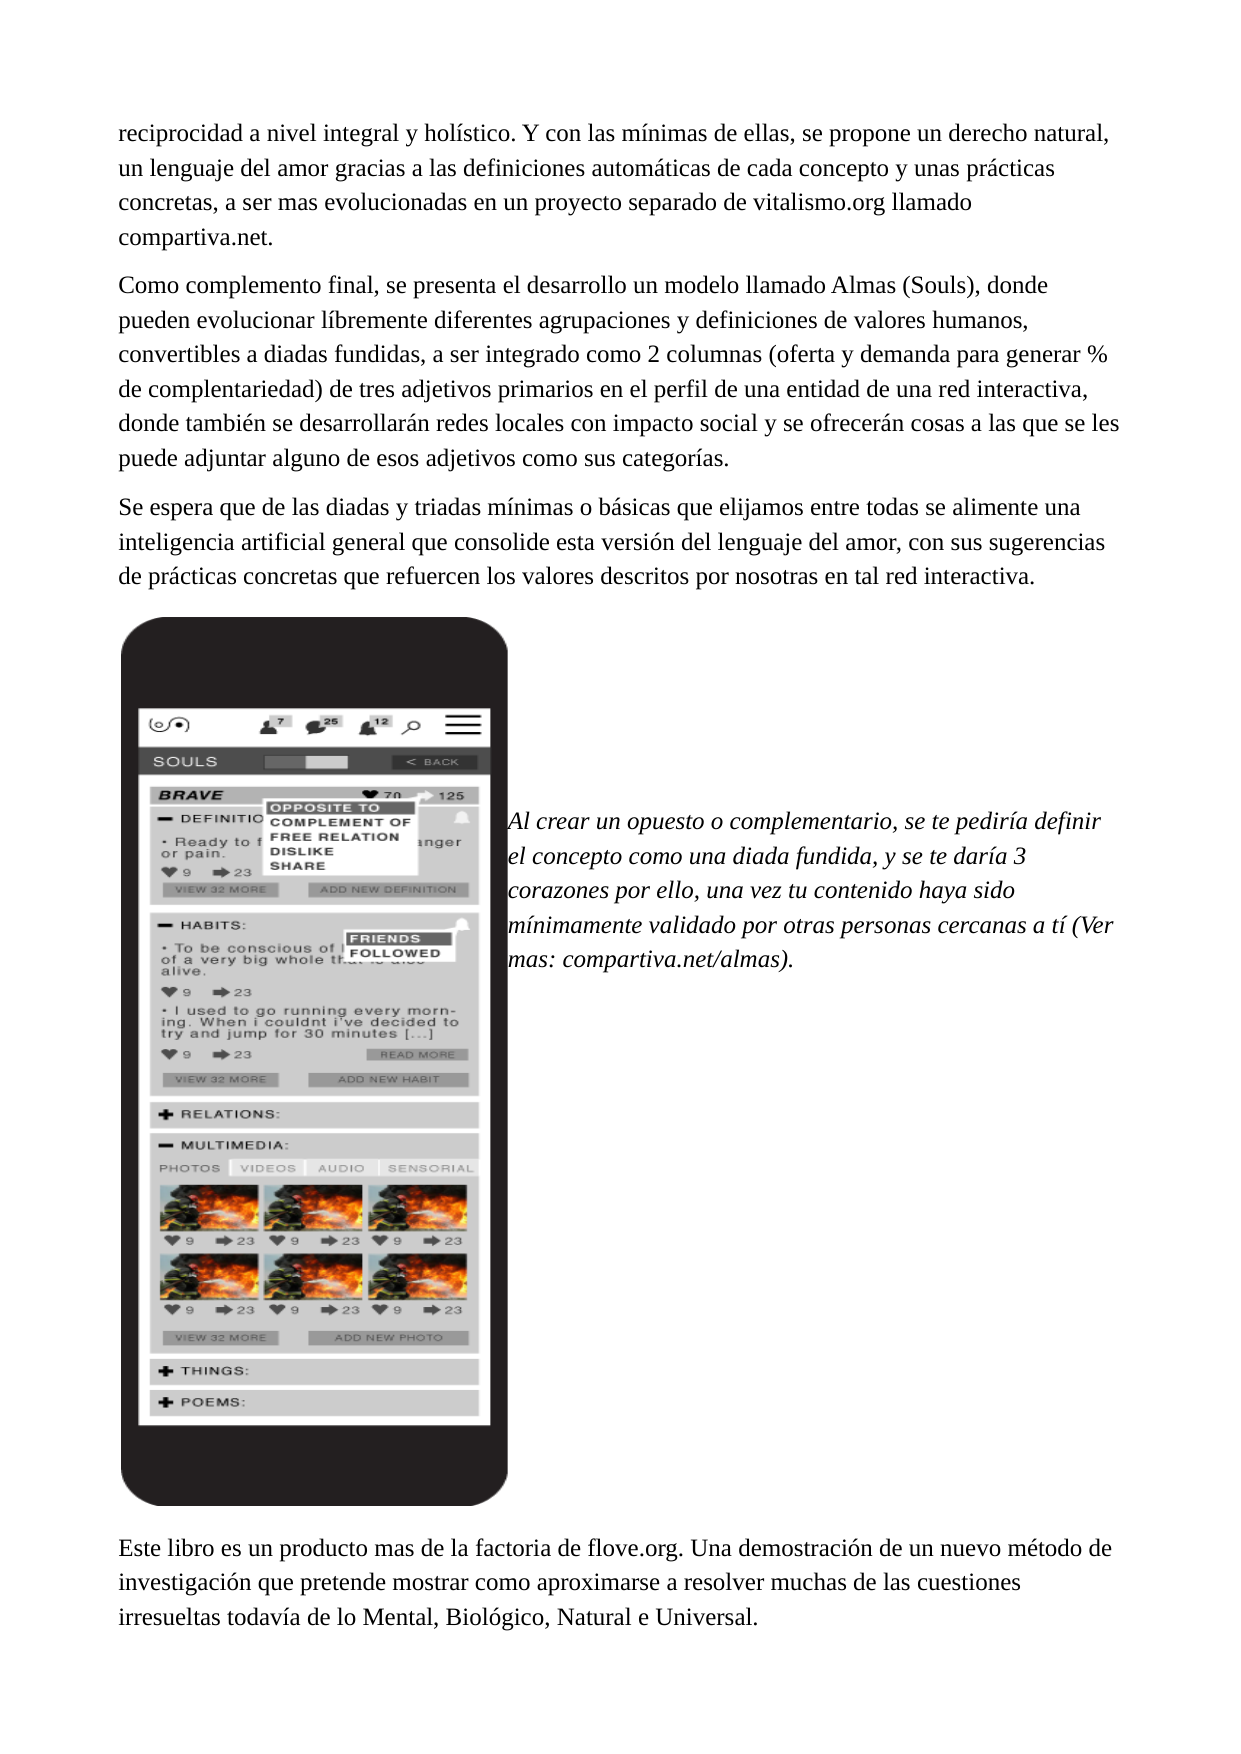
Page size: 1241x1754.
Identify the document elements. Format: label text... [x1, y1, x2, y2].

text reciprocidad a nivel integral y holístico. Y con las mínimas de ellas, se propone un derecho natural, un lenguaje del amor gracias a las definiciones automáticas de cada concepto y unas prácticas concretas, a ser mas evolucionadas en un proyecto separado de vitalismo.org llamado compartiva.net. [118, 118, 1122, 250]
picture [121, 617, 508, 1506]
text Como complemento final, se presenta el desarrollo un modelo llamado Almas (Souls), donde pueden evolucionar líbremente diferentes agrupaciones y definiciones de valores humanos, convertibles a diadas fundidas, a ser integrado como 2 columnas (oferta y demanda para generar % de complentariedad) de tres adjetivos primarios en el perfil de una entidad de una red interactiva, donde también se desarrollarán redes locales con impacto social y se ofrecerán cosas a las que se les puede adjuntar alguno de esos adjetivos como sus categorías. [118, 271, 1122, 472]
text Este libro es un producto mas de la factoria de flove.org. Una demostración de un nuevo método de investigación que pretende mostrar como aproximarse a resolver muchas de las cuestiones irresueltas todavía de lo Mental, Biológico, Natural e Universal. [118, 1533, 1122, 1631]
text Al crear un opuesto o complementario, se te pediría definir el concepto como una diada fundida, y se te daría 3 corazones por ello, una vez tu contenido haya sido mínimamente validado por otras personas cercanas a tí (Ver mas: compartiva.net/almas). [508, 806, 1122, 973]
text Se espera que de las diadas y triadas mínimas o básicas que elijamos entre todas se alimente una inteligencia artificial general que consolide esta versión del lenguaje del amor, con sus sugerencias de prácticas concretas que refuercen los valores descritos por nosotras en tal red interactiva. [118, 492, 1122, 590]
